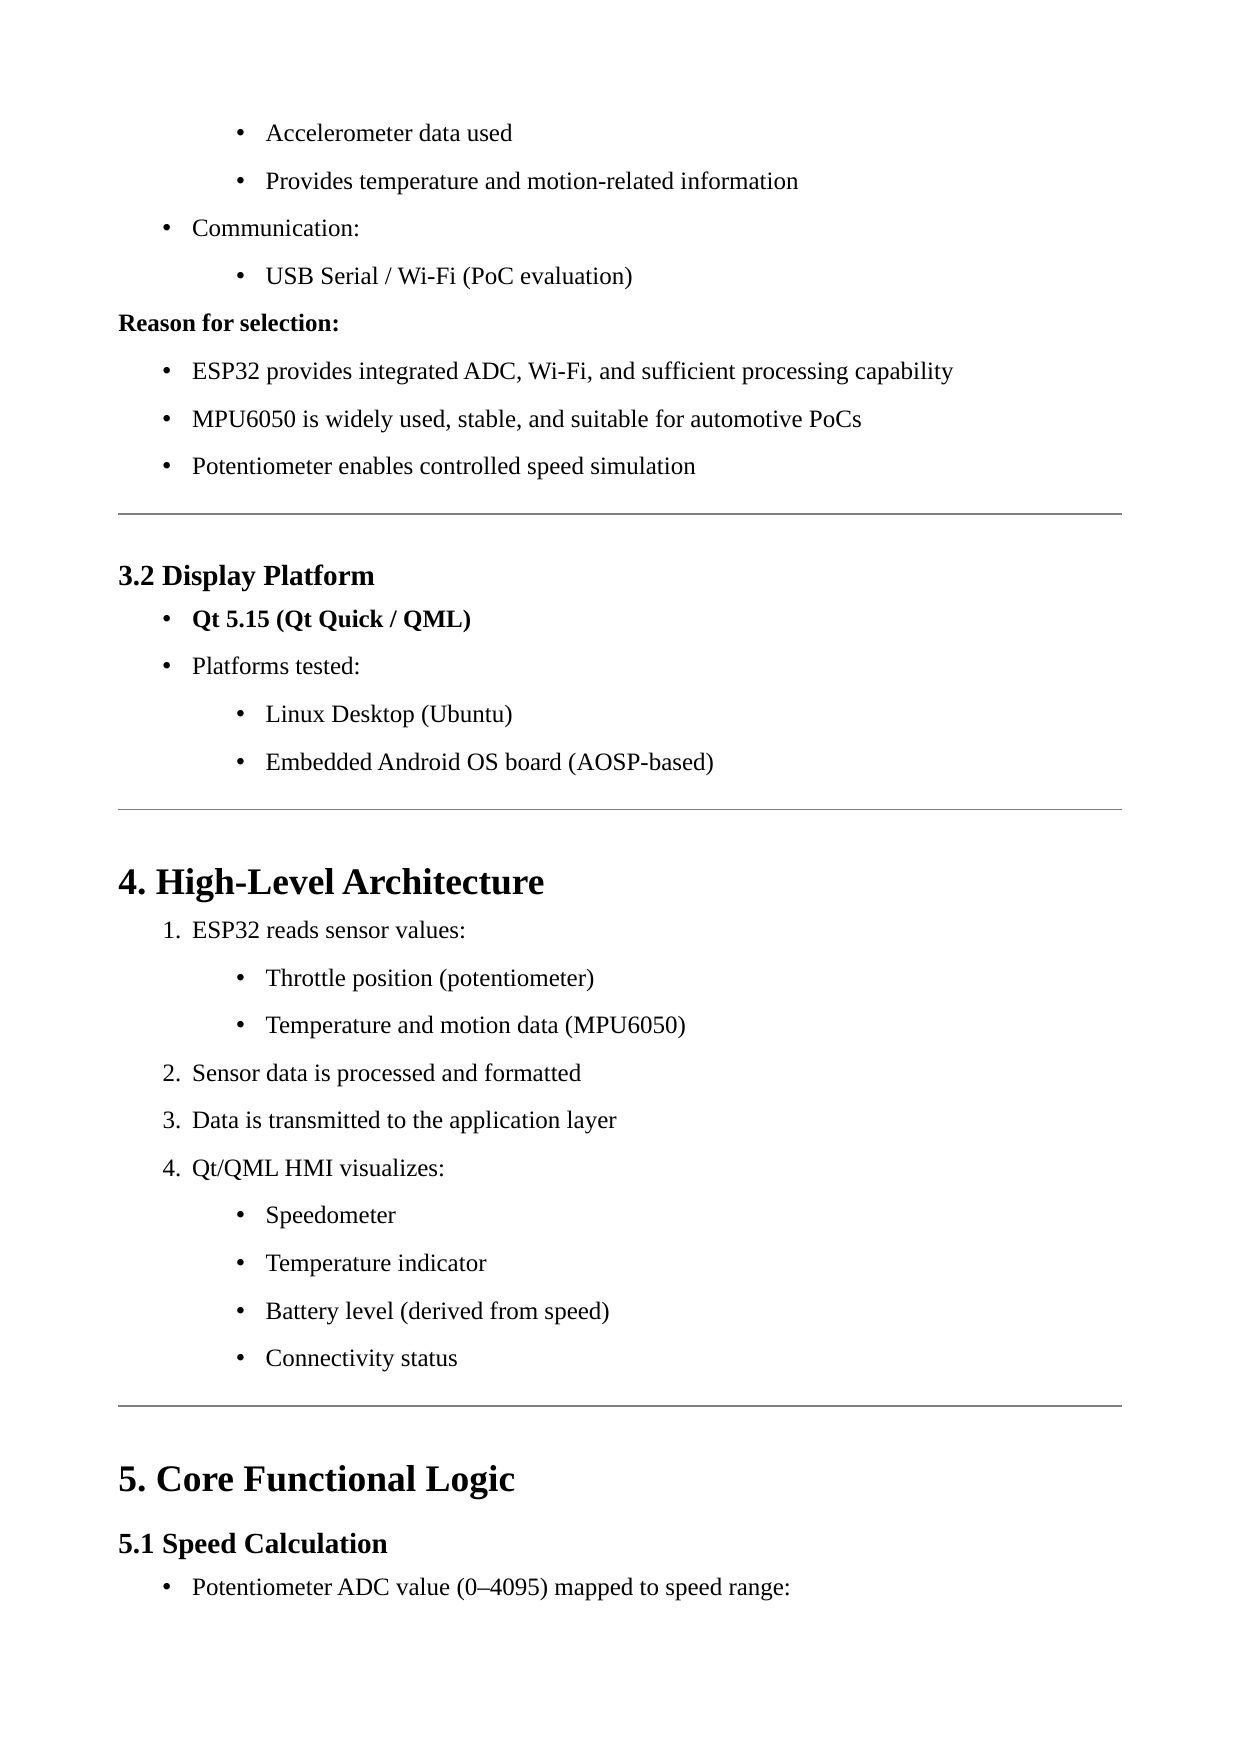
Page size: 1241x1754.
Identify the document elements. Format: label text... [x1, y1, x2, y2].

list MPU6050 is widely used, stable, and suitable for automotive PoCs [162, 404, 1122, 432]
list Data is transmitted to the application layer [162, 1105, 1122, 1134]
list Platforms tested: [162, 651, 1122, 680]
list Speedometer [236, 1201, 1122, 1229]
list Connectivity status [236, 1343, 1122, 1372]
list Battery level (derived from speed) [236, 1296, 1122, 1324]
list Communication: [162, 213, 1122, 242]
list Qt/QML HMI visualizes: [162, 1153, 1122, 1182]
list Temperature indicator [236, 1248, 1122, 1277]
list Throttle position (potentiometer) [236, 963, 1122, 991]
list Potentiometer enables controlled speed simulation [162, 451, 1122, 480]
list Qt 5.15 (Qt Quick / QML) [162, 604, 1122, 633]
list USB Serial / Wi-Fi (PoC evaluation) [236, 261, 1122, 290]
list ESP32 reads sensor values: [162, 915, 1122, 944]
text Reason for selection: [118, 308, 1122, 337]
subtitle 4. High-Level Architecture [118, 859, 1122, 902]
list Embedded Android OS board (AOSP-based) [236, 747, 1122, 775]
list Temperature and motion data (MPU6050) [236, 1010, 1122, 1039]
list Accelerometer data used [236, 118, 1122, 147]
subtitle 5.1 Speed Calculation [118, 1526, 1122, 1560]
list Potentiometer ADC value (0–4095) mapped to speed range: [162, 1572, 1122, 1601]
list Provides temperature and motion-related information [236, 166, 1122, 194]
subtitle 3.2 Display Platform [118, 558, 1122, 591]
list Linux Desktop (Ubuntu) [236, 699, 1122, 728]
list Sensor data is processed and formatted [162, 1058, 1122, 1087]
subtitle 5. Core Functional Logic [118, 1456, 1122, 1499]
list ESP32 provides integrated ADC, Wi-Fi, and sufficient processing capability [162, 356, 1122, 385]
